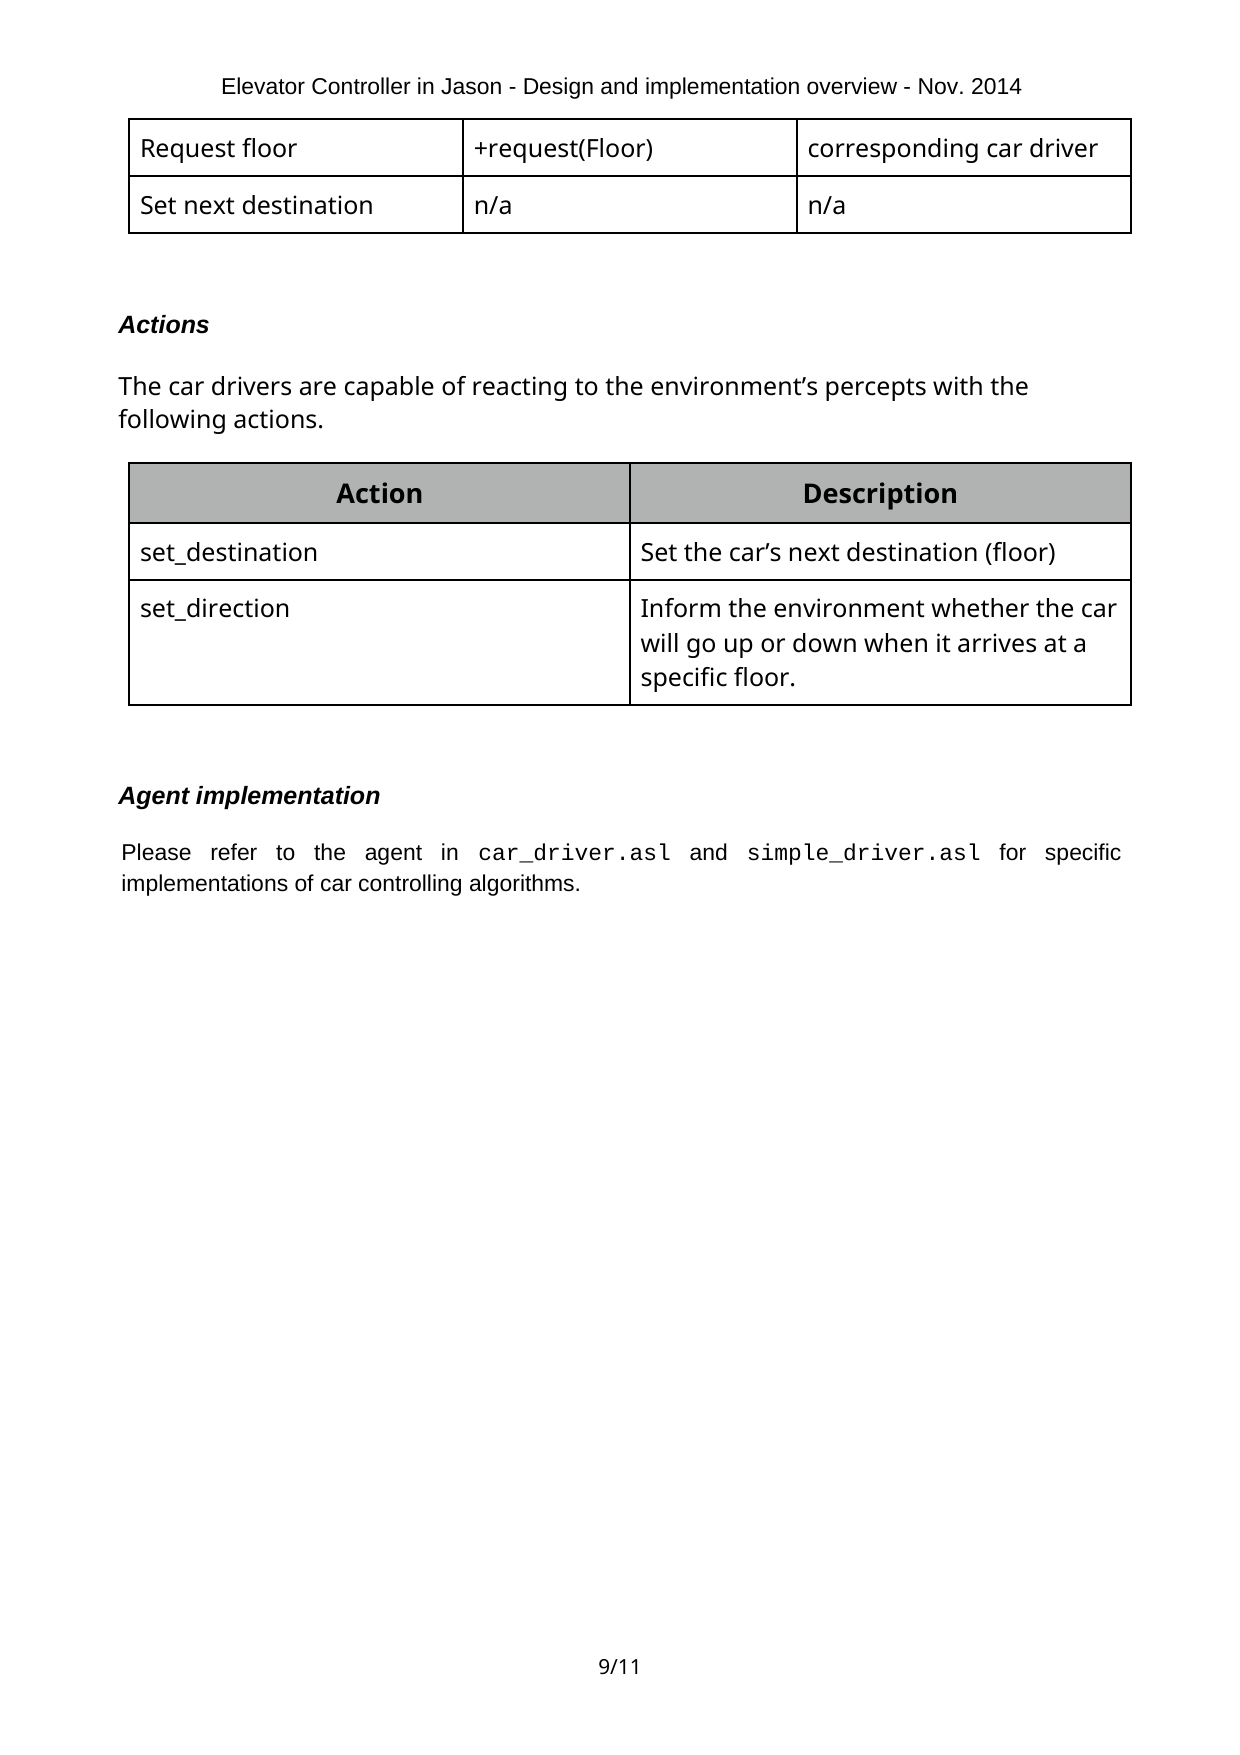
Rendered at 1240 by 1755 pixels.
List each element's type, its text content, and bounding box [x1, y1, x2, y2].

table_cell set_destination [130, 524, 629, 579]
table_header Action [130, 464, 629, 522]
subtitle Actions [118, 310, 1121, 338]
table_cell set_direction [130, 581, 629, 704]
table_cell n/a [464, 177, 796, 232]
subtitle Agent implementation [118, 782, 1121, 810]
text Please refer to the agent in car_driver.asl and simple_driver.asl for specific implementations of car controlling algorithms. [121, 840, 1121, 897]
table_header Description [631, 464, 1130, 522]
table_cell Request floor [130, 120, 462, 175]
table_cell corresponding car driver [798, 120, 1130, 175]
table_cell +request(Floor) [464, 120, 796, 175]
text The car drivers are capable of reacting to the environment’s percepts with the following actions. [118, 368, 1121, 436]
table_cell n/a [798, 177, 1130, 232]
table_cell Inform the environment whether the car will go up or down when it arrives at a specific floor. [631, 581, 1130, 704]
table_cell Set the car’s next destination (floor) [631, 524, 1130, 579]
table_cell Set next destination [130, 177, 462, 232]
